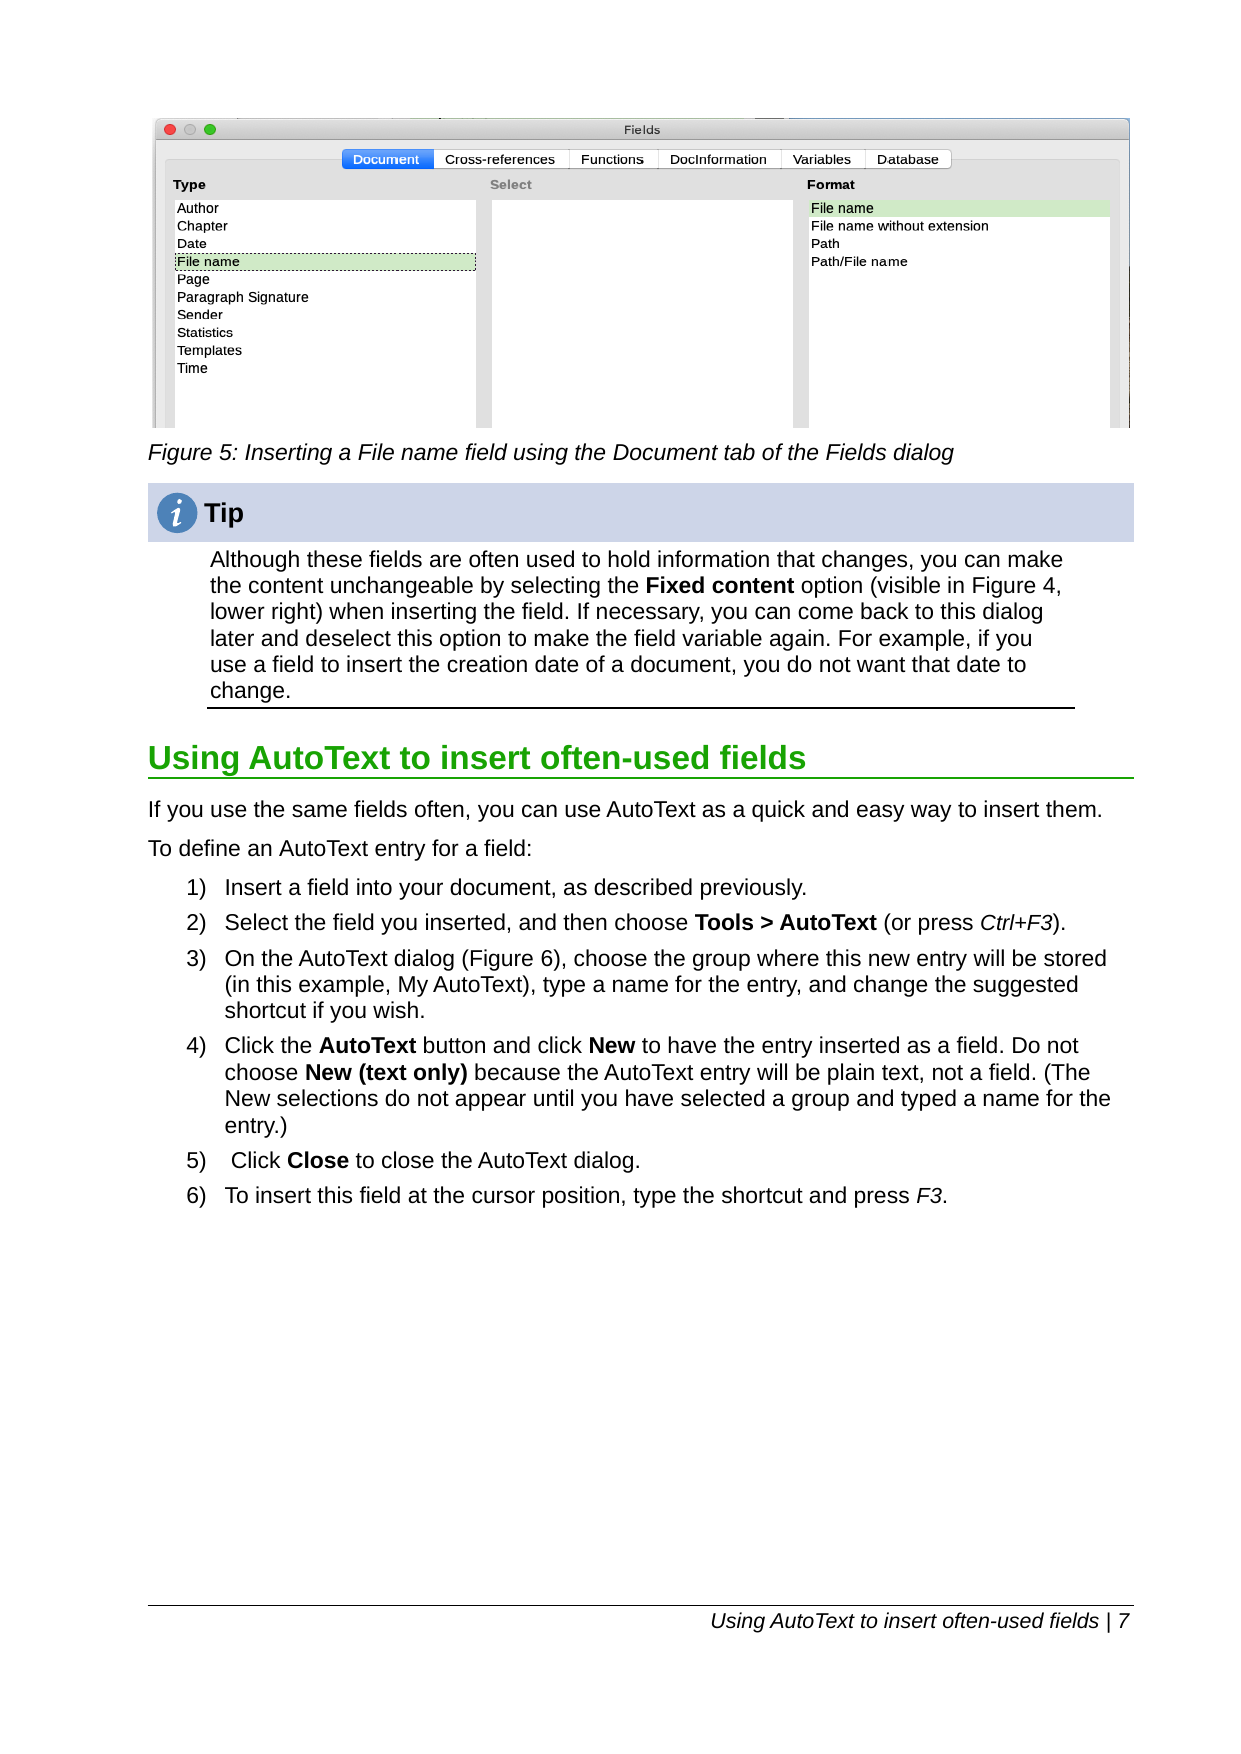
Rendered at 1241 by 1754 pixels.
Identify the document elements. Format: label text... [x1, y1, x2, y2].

text Although these fields are often used to hold information that changes, you can make the content unchangeable by selecting the Fixed content option (visible in Figure 4, lower right) when inserting the field. If necessary, you can come back to this dialog later and deselect this option to make the field variable again. For example, if you use a field to insert the creation date of a document, you do not want that date to change. [207, 542, 1075, 707]
list On the AutoText dialog (Figure 6), choose the group where this new entry will be stored (in this example, My AutoText), type a name for the entry, and change the suggested shortcut if you wish. [207, 944, 1134, 1024]
subtitle Tip [148, 483, 1134, 542]
list If you use the same fields often, you can use AutoText as a quick and easy way to insert them. [148, 796, 1134, 823]
list Insert a field into your document, as described previously. [207, 874, 1134, 901]
list To define an AutoText entry for a field: [148, 835, 1134, 862]
subtitle Using AutoText to insert often-used fields [148, 738, 1134, 777]
picture [152, 118, 1130, 428]
text Figure 5: Inserting a File name field using the Document tab of the Fields dialog [148, 439, 1134, 466]
list Select the field you inserted, and then choose Tools > AutoText (or press Ctrl+F3). [207, 909, 1134, 936]
list Click the AutoText button and click New to have the entry inserted as a field. Do not choose New (text only) because the AutoText entry will be plain text, not a field. (The New selections do not appear until you have selected a group and typed a name for the entry.) [207, 1032, 1134, 1138]
list To insert this field at the cursor position, type the shortcut and press F3. [207, 1182, 1134, 1208]
list Click Close to close the AutoText dialog. [207, 1147, 1134, 1173]
